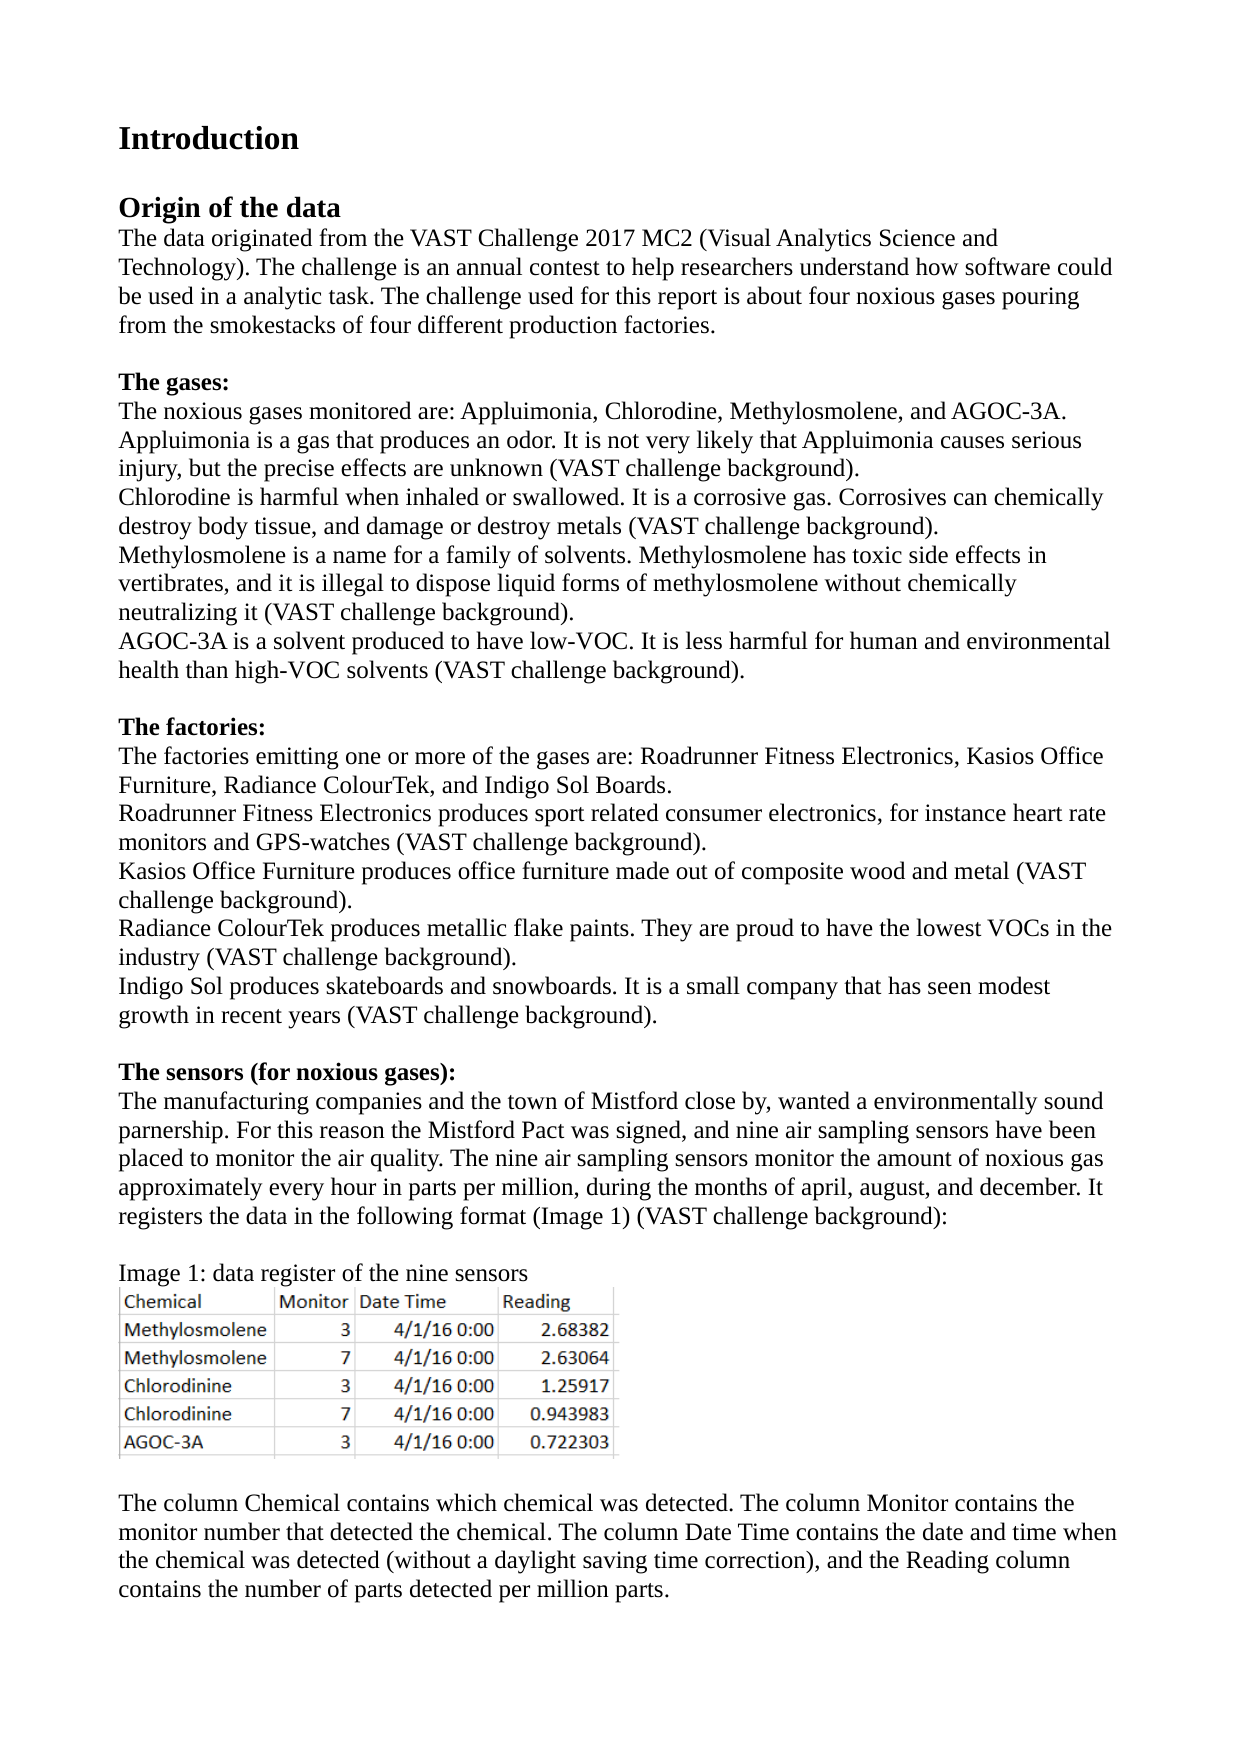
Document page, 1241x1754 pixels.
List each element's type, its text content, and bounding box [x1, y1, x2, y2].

text The noxious gases monitored are: Appluimonia, Chlorodine, Methylosmolene, and AGOC-3A. Appluimonia is a gas that produces an odor. It is not very likely that Appluimonia causes serious injury, but the precise effects are unknown (VAST challenge background). [118, 396, 1122, 482]
text The gases: [118, 367, 1122, 396]
text Methylosmolene is a name for a family of solvents. Methylosmolene has toxic side effects in vertibrates, and it is illegal to dispose liquid forms of methylosmolene without chemically neutralizing it (VAST challenge background). [118, 540, 1122, 626]
text Chlorodine is harmful when inhaled or swallowed. It is a corrosive gas. Corrosives can chemically destroy body tissue, and damage or destroy metals (VAST challenge background). [118, 482, 1122, 540]
text The manufacturing companies and the town of Mistford close by, wanted a environmentally sound parnership. For this reason the Mistford Pact was signed, and nine air sampling sensors have been placed to monitor the air quality. The nine air sampling sensors monitor the amount of noxious gas approximately every hour in parts per million, during the months of april, august, and december. It registers the data in the following format (Image 1) (VAST challenge background): [118, 1086, 1122, 1230]
text Origin of the data [118, 190, 1122, 223]
text The factories emitting one or more of the gases are: Roadrunner Fitness Electronics, Kasios Office Furniture, Radiance ColourTek, and Indigo Sol Boards. [118, 741, 1122, 798]
text Image 1: data register of the nine sensors [118, 1258, 1122, 1287]
text The sensors (for noxious gases): [118, 1057, 1122, 1086]
text The column Chemical contains which chemical was detected. The column Monitor contains the monitor number that detected the chemical. The column Date Time contains the date and time when the chemical was detected (without a daylight saving time correction), and the Reading column contains the number of parts detected per million parts. [118, 1488, 1122, 1603]
text Radiance ColourTek produces metallic flake paints. They are proud to have the lowest VOCs in the industry (VAST challenge background). [118, 913, 1122, 971]
text Indigo Sol produces skateboards and snowboards. It is a small company that has seen modest growth in recent years (VAST challenge background). [118, 971, 1122, 1028]
text Roadrunner Fitness Electronics produces sport related consumer electronics, for instance heart rate monitors and GPS-watches (VAST challenge background). [118, 798, 1122, 856]
text Kasios Office Furniture produces office furniture made out of composite wood and metal (VAST challenge background). [118, 856, 1122, 913]
text Introduction [118, 118, 1122, 156]
text AGOC-3A is a solvent produced to have low-VOC. It is less harmful for human and environmental health than high-VOC solvents (VAST challenge background). [118, 626, 1122, 683]
text The factories: [118, 712, 1122, 741]
picture [118, 1287, 620, 1459]
text The data originated from the VAST Challenge 2017 MC2 (Visual Analytics Science and Technology). The challenge is an annual contest to help researchers understand how software could be used in a analytic task. The challenge used for this report is about four noxious gases pouring from the smokestacks of four different production factories. [118, 223, 1122, 338]
